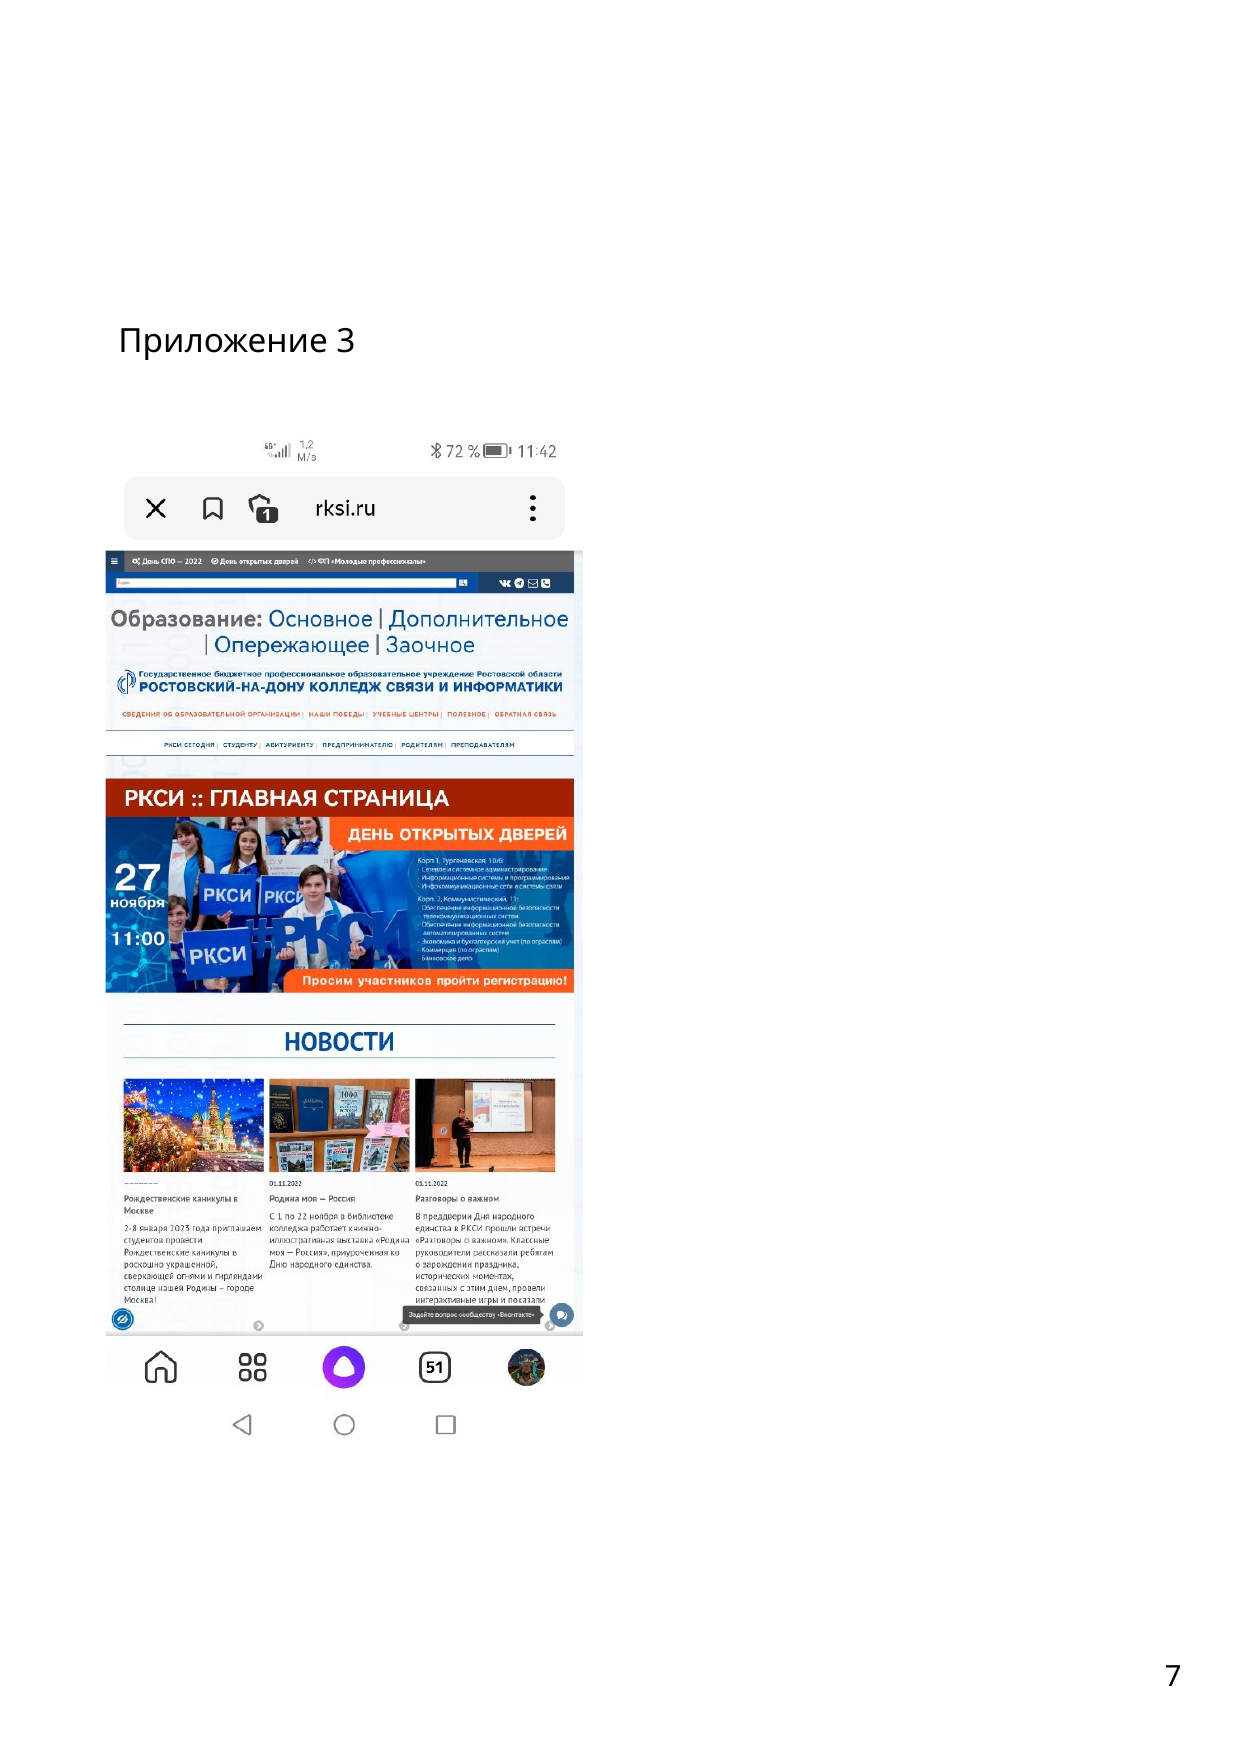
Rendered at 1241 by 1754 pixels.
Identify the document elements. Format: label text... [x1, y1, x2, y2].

picture [105, 415, 583, 1450]
text Приложение 3 [118, 317, 1181, 362]
